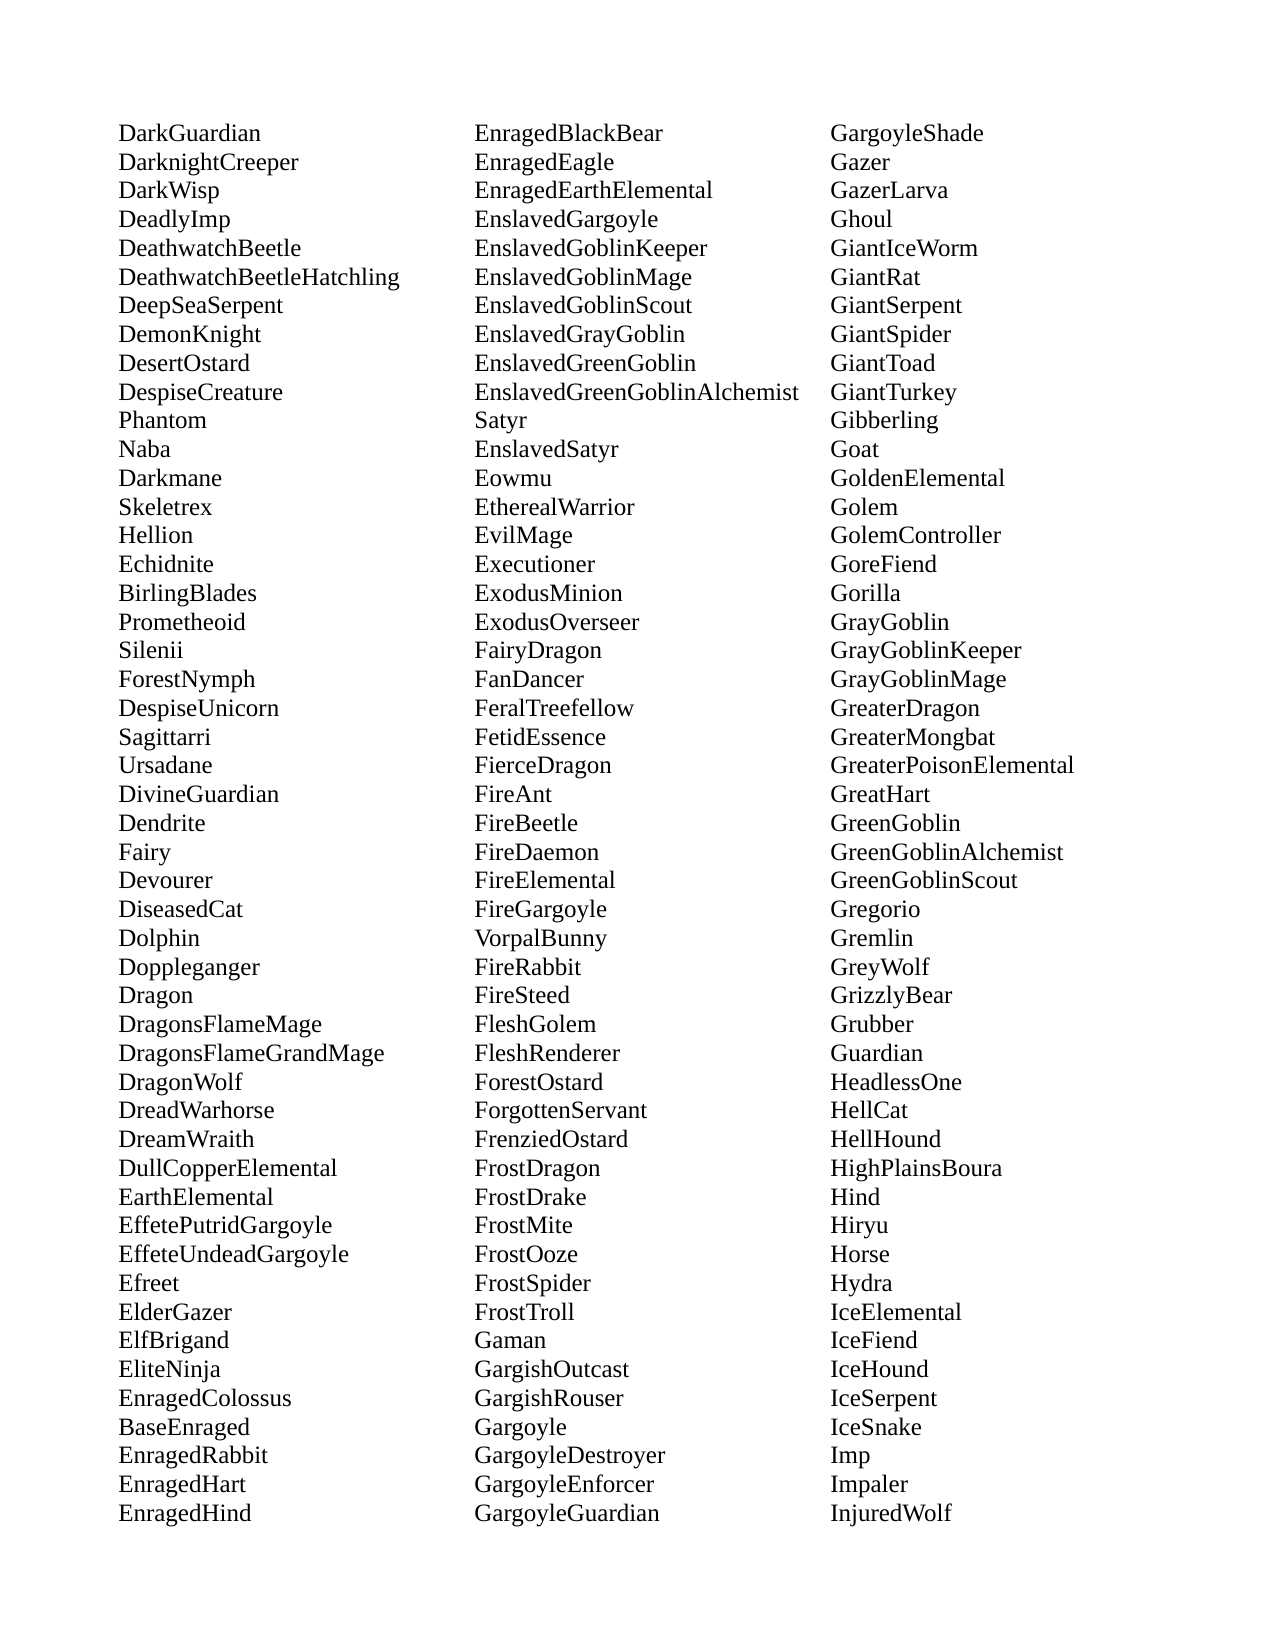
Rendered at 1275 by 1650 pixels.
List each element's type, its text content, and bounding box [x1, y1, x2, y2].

text Darkmane [118, 463, 445, 492]
text GargoyleGuardian [474, 1498, 801, 1527]
text FrostMite [474, 1211, 801, 1239]
text FireRabbit [474, 952, 801, 981]
text Doppleganger [118, 952, 445, 981]
text GreenGoblinScout [830, 866, 1157, 894]
text GargishOutcast [474, 1354, 801, 1383]
text Dragon [118, 981, 445, 1009]
text Sagittarri [118, 722, 445, 751]
text DullCopperElemental [118, 1153, 445, 1182]
text FireSteed [474, 981, 801, 1009]
text EvilMage [474, 521, 801, 549]
text ElderGazer [118, 1297, 445, 1326]
text DivineGuardian [118, 779, 445, 808]
text FleshRenderer [474, 1038, 801, 1067]
text EffetePutridGargoyle [118, 1211, 445, 1239]
text FireDaemon [474, 837, 801, 866]
text HellHound [830, 1124, 1157, 1153]
text Hind [830, 1182, 1157, 1211]
text Grubber [830, 1009, 1157, 1038]
text Executioner [474, 549, 801, 578]
text HellCat [830, 1096, 1157, 1124]
text Gorilla [830, 578, 1157, 607]
text HeadlessOne [830, 1067, 1157, 1096]
text EffeteUndeadGargoyle [118, 1239, 445, 1268]
text EnragedHart [118, 1469, 445, 1498]
text BaseEnraged [118, 1412, 445, 1441]
text FireBeetle [474, 808, 801, 837]
text Imp [830, 1441, 1157, 1469]
text EnslavedGoblinScout [474, 291, 801, 319]
text Hiryu [830, 1211, 1157, 1239]
text DreamWraith [118, 1124, 445, 1153]
text GolemController [830, 521, 1157, 549]
text GargoyleEnforcer [474, 1469, 801, 1498]
text DeathwatchBeetleHatchling [118, 262, 445, 291]
text DiseasedCat [118, 894, 445, 923]
text Gregorio [830, 894, 1157, 923]
text DemonKnight [118, 319, 445, 348]
text GreyWolf [830, 952, 1157, 981]
text VorpalBunny [474, 923, 801, 952]
text Satyr [474, 406, 801, 434]
text GazerLarva [830, 176, 1157, 204]
text ForgottenServant [474, 1096, 801, 1124]
text FrostTroll [474, 1297, 801, 1326]
text EnslavedGreenGoblin [474, 348, 801, 377]
text FairyDragon [474, 636, 801, 664]
text DespiseUnicorn [118, 693, 445, 722]
text FetidEssence [474, 722, 801, 751]
text Dolphin [118, 923, 445, 952]
text GiantIceWorm [830, 233, 1157, 262]
text GargoyleDestroyer [474, 1441, 801, 1469]
text DeepSeaSerpent [118, 291, 445, 319]
text ForestOstard [474, 1067, 801, 1096]
text Fairy [118, 837, 445, 866]
text EliteNinja [118, 1354, 445, 1383]
text Devourer [118, 866, 445, 894]
text GrayGoblinMage [830, 664, 1157, 693]
text GiantSerpent [830, 291, 1157, 319]
text GrayGoblinKeeper [830, 636, 1157, 664]
text FireElemental [474, 866, 801, 894]
text DeadlyImp [118, 204, 445, 233]
text Gaman [474, 1326, 801, 1354]
text ExodusMinion [474, 578, 801, 607]
text ExodusOverseer [474, 607, 801, 636]
text FrostOoze [474, 1239, 801, 1268]
text GoreFiend [830, 549, 1157, 578]
text DreadWarhorse [118, 1096, 445, 1124]
text EnragedEagle [474, 147, 801, 176]
text GreenGoblin [830, 808, 1157, 837]
text Prometheoid [118, 607, 445, 636]
text GargoyleShade [830, 118, 1157, 147]
text DragonsFlameMage [118, 1009, 445, 1038]
text EarthElemental [118, 1182, 445, 1211]
text DragonsFlameGrandMage [118, 1038, 445, 1067]
text EtherealWarrior [474, 492, 801, 521]
text DarkGuardian [118, 118, 445, 147]
text GiantTurkey [830, 377, 1157, 406]
text Gremlin [830, 923, 1157, 952]
text GiantToad [830, 348, 1157, 377]
text HighPlainsBoura [830, 1153, 1157, 1182]
text Ghoul [830, 204, 1157, 233]
text DarknightCreeper [118, 147, 445, 176]
text EnslavedGargoyle [474, 204, 801, 233]
text Impaler [830, 1469, 1157, 1498]
text Efreet [118, 1268, 445, 1297]
text FireGargoyle [474, 894, 801, 923]
text Horse [830, 1239, 1157, 1268]
text IceSerpent [830, 1383, 1157, 1412]
text GreaterMongbat [830, 722, 1157, 751]
text EnslavedGoblinKeeper [474, 233, 801, 262]
text EnragedColossus [118, 1383, 445, 1412]
text FeralTreefellow [474, 693, 801, 722]
text FleshGolem [474, 1009, 801, 1038]
text Eowmu [474, 463, 801, 492]
text DarkWisp [118, 176, 445, 204]
text Silenii [118, 636, 445, 664]
text Naba [118, 434, 445, 463]
text FrostDragon [474, 1153, 801, 1182]
text FrostDrake [474, 1182, 801, 1211]
text Golem [830, 492, 1157, 521]
text DesertOstard [118, 348, 445, 377]
text Ursadane [118, 751, 445, 779]
text EnragedBlackBear [474, 118, 801, 147]
text FrostSpider [474, 1268, 801, 1297]
text GreaterDragon [830, 693, 1157, 722]
text IceHound [830, 1354, 1157, 1383]
text Hellion [118, 521, 445, 549]
text Dendrite [118, 808, 445, 837]
text Guardian [830, 1038, 1157, 1067]
text Phantom [118, 406, 445, 434]
text Skeletrex [118, 492, 445, 521]
text GiantRat [830, 262, 1157, 291]
text Goat [830, 434, 1157, 463]
text DespiseCreature [118, 377, 445, 406]
text FireAnt [474, 779, 801, 808]
text BirlingBlades [118, 578, 445, 607]
text EnragedRabbit [118, 1441, 445, 1469]
text GrayGoblin [830, 607, 1157, 636]
text DragonWolf [118, 1067, 445, 1096]
text GargishRouser [474, 1383, 801, 1412]
text IceFiend [830, 1326, 1157, 1354]
text FierceDragon [474, 751, 801, 779]
text GoldenElemental [830, 463, 1157, 492]
text Gargoyle [474, 1412, 801, 1441]
text GreatHart [830, 779, 1157, 808]
text GreaterPoisonElemental [830, 751, 1157, 779]
text GiantSpider [830, 319, 1157, 348]
text GreenGoblinAlchemist [830, 837, 1157, 866]
text EnslavedGoblinMage [474, 262, 801, 291]
text DeathwatchBeetle [118, 233, 445, 262]
text Echidnite [118, 549, 445, 578]
text ElfBrigand [118, 1326, 445, 1354]
text InjuredWolf [830, 1498, 1157, 1527]
text FanDancer [474, 664, 801, 693]
text FrenziedOstard [474, 1124, 801, 1153]
text Gibberling [830, 406, 1157, 434]
text Gazer [830, 147, 1157, 176]
text GrizzlyBear [830, 981, 1157, 1009]
text Hydra [830, 1268, 1157, 1297]
text EnragedHind [118, 1498, 445, 1527]
text EnragedEarthElemental [474, 176, 801, 204]
text IceSnake [830, 1412, 1157, 1441]
text IceElemental [830, 1297, 1157, 1326]
text ForestNymph [118, 664, 445, 693]
text EnslavedGreenGoblinAlchemist [474, 377, 801, 406]
text EnslavedGrayGoblin [474, 319, 801, 348]
text EnslavedSatyr [474, 434, 801, 463]
